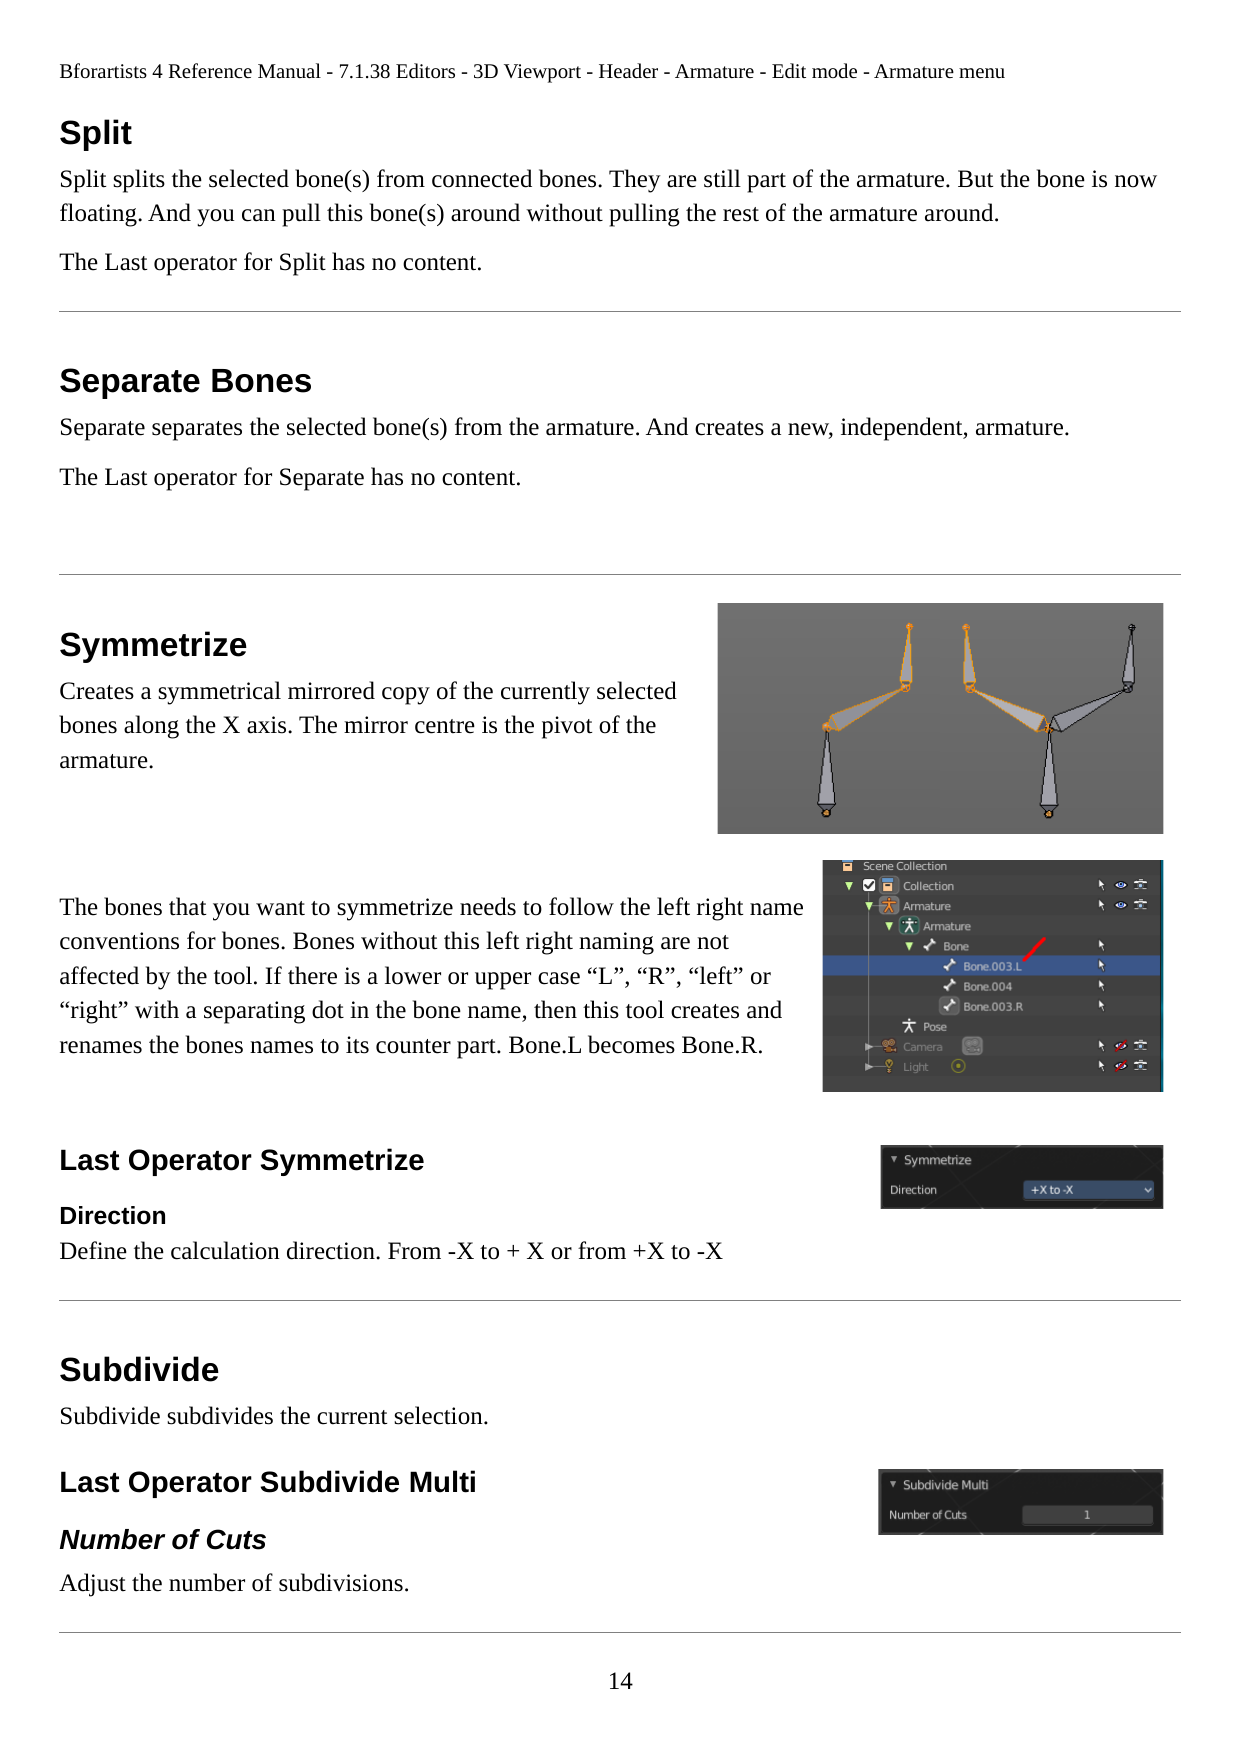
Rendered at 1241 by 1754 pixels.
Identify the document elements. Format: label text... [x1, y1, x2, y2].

text Separate separates the selected bone(s) from the armature. And creates a new, independent, armature. [59, 412, 1181, 441]
picture [878, 1469, 1164, 1535]
text The Last operator for Split has no content. [59, 247, 1181, 276]
subtitle Separate Bones [59, 361, 1181, 400]
subtitle Symmetrize [59, 625, 717, 663]
picture [880, 1145, 1164, 1209]
subtitle Split [59, 113, 1181, 151]
text Creates a symmetrical mirrored copy of the currently selected bones along the X axis. The mirror centre is the pivot of the armature. [59, 676, 717, 773]
subtitle Direction [59, 1201, 1181, 1230]
text Split splits the selected bone(s) from connected bones. They are still part of the armature. But the bone is now floating. And you can pull this bone(s) around without pulling the rest of the armature around. [59, 164, 1181, 227]
picture [717, 603, 1164, 834]
picture [822, 860, 1164, 1092]
text The Last operator for Separate has no content. [59, 462, 1181, 490]
text Subdivide subdivides the current selection. [59, 1401, 1181, 1430]
subtitle Subdivide [59, 1350, 1181, 1389]
subtitle Last Operator Subdivide Multi [59, 1465, 1181, 1499]
subtitle [1164, 625, 1181, 663]
text Define the calculation direction. From -X to + X or from +X to -X [59, 1236, 1181, 1265]
text Adjust the number of subdivisions. [59, 1568, 1181, 1597]
subtitle Number of Cuts [59, 1524, 1181, 1556]
text The bones that you want to symmetrize needs to follow the left right name conventions for bones. Bones without this left right naming are not affected by the tool. If there is a lower or upper case “L”, “R”, “left” or “right” with a separating dot in the bone name, then this tool creates and renames the bones names to its counter part. Bone.L becomes Bone.R. [59, 892, 822, 1059]
subtitle Last Operator Symmetrize [59, 1143, 1181, 1176]
